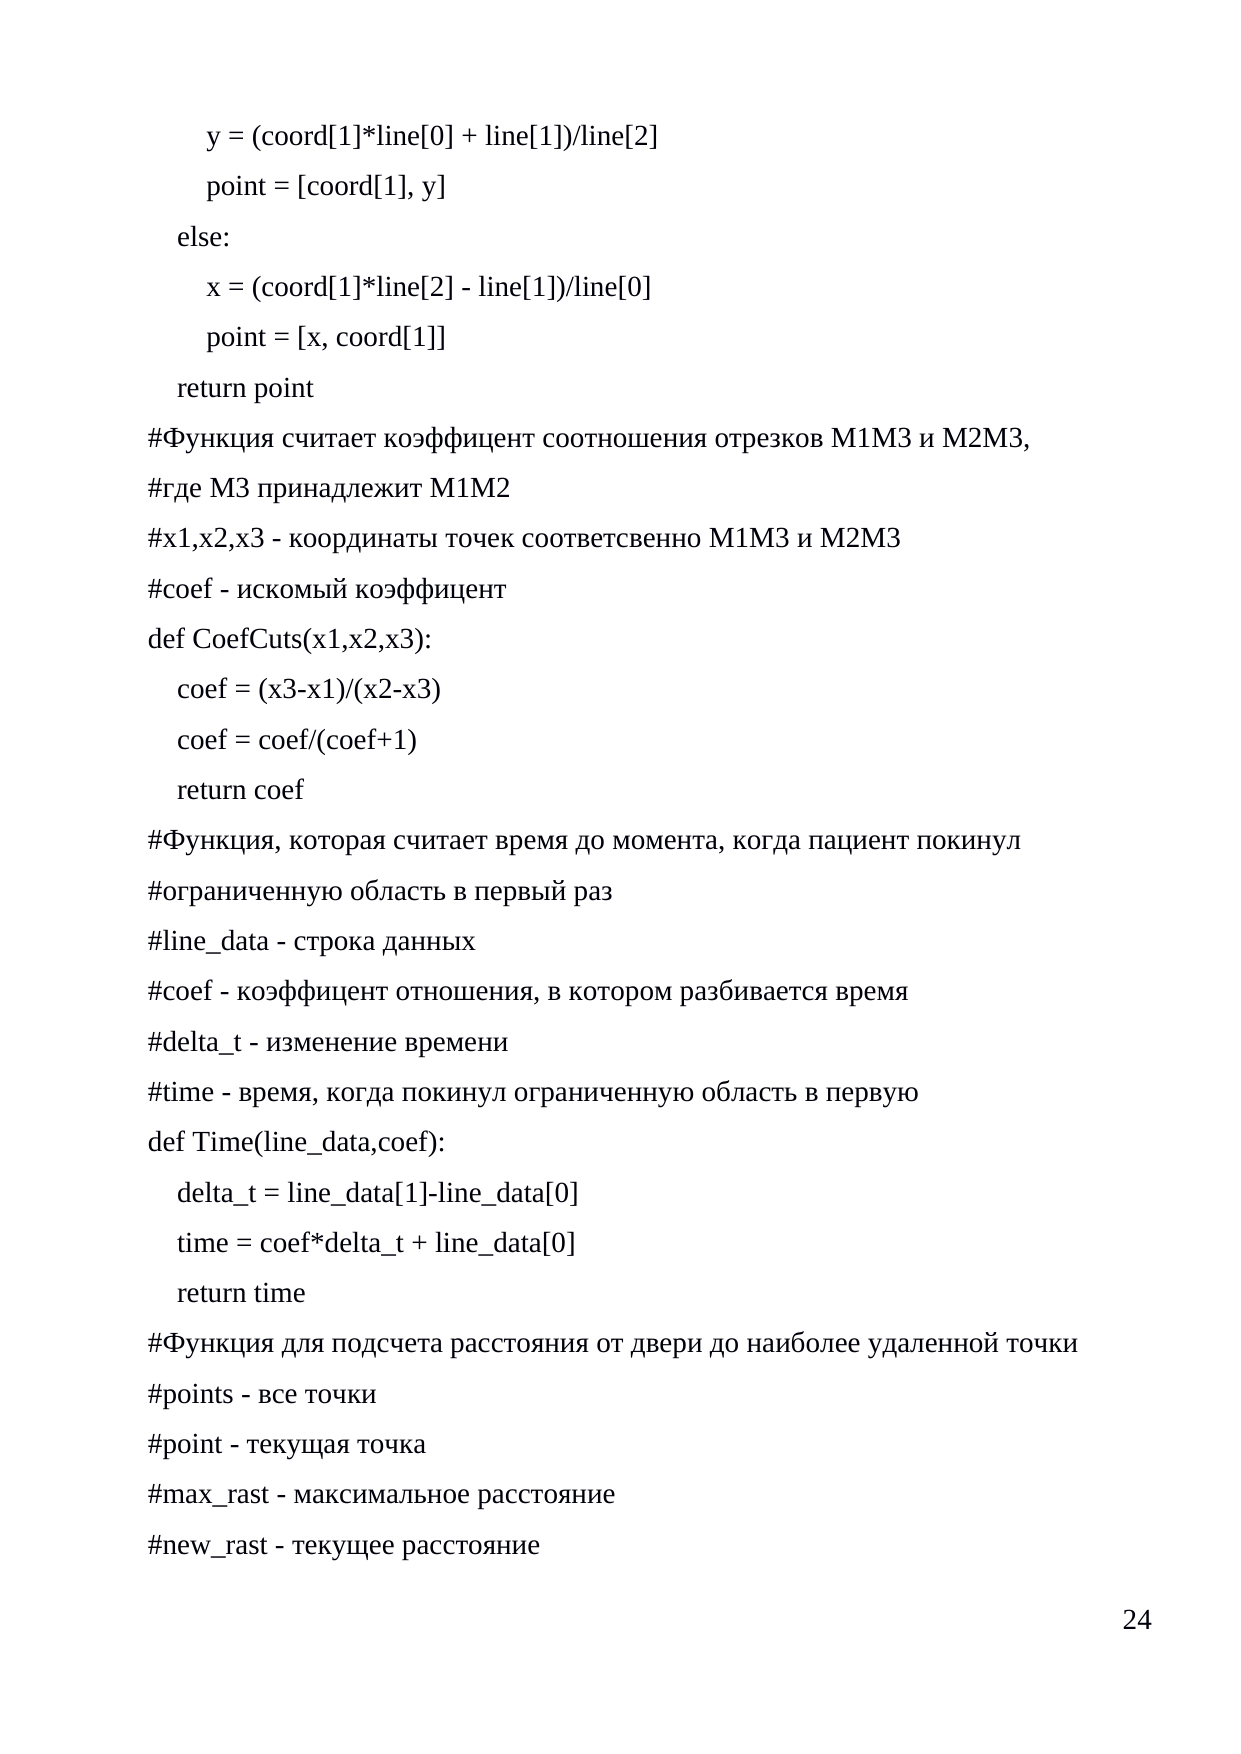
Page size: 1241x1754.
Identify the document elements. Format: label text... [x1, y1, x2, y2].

text #max_rast - максимальное расстояние [148, 1477, 1152, 1510]
text #time - время, когда покинул ограниченную область в первую [148, 1074, 1152, 1108]
text #ограниченную область в первый раз [148, 873, 1152, 906]
text #coef - коэффицент отношения, в котором разбивается время [148, 973, 1152, 1007]
text point = [coord[1], y] [148, 168, 1152, 202]
text coef = (x3-x1)/(x2-x3) [148, 672, 1152, 705]
text #х1,х2,х3 - координаты точек соответсвенно М1М3 и М2М3 [148, 521, 1152, 554]
text point = [x, coord[1]] [148, 319, 1152, 353]
text def CoefCuts(x1,x2,x3): [148, 621, 1152, 655]
text #line_data - строка данных [148, 923, 1152, 957]
text x = (coord[1]*line[2] - line[1])/line[0] [148, 269, 1152, 303]
text y = (coord[1]*line[0] + line[1])/line[2] [148, 118, 1152, 152]
text #delta_t - изменение времени [148, 1024, 1152, 1057]
text #coef - искомый коэффицент [148, 571, 1152, 604]
text else: [148, 219, 1152, 252]
text return coef [148, 772, 1152, 806]
text #Функция считает коэффицент соотношения отрезков М1М3 и М2М3, [148, 420, 1152, 453]
text #где М3 принадлежит М1М2 [148, 470, 1152, 504]
text time = coef*delta_t + line_data[0] [148, 1225, 1152, 1258]
text return point [148, 370, 1152, 403]
text #new_rast - текущее расстояние [148, 1527, 1152, 1560]
text return time [148, 1275, 1152, 1309]
text #points - все точки [148, 1376, 1152, 1409]
text def Time(line_data,coef): [148, 1124, 1152, 1158]
text coef = coef/(coef+1) [148, 722, 1152, 755]
text #Функция, которая считает время до момента, когда пациент покинул [148, 822, 1152, 856]
text #Функция для подсчета расстояния от двери до наиболее удаленной точки [148, 1326, 1152, 1359]
text delta_t = line_data[1]-line_data[0] [148, 1175, 1152, 1208]
text #point - текущая точка [148, 1426, 1152, 1460]
